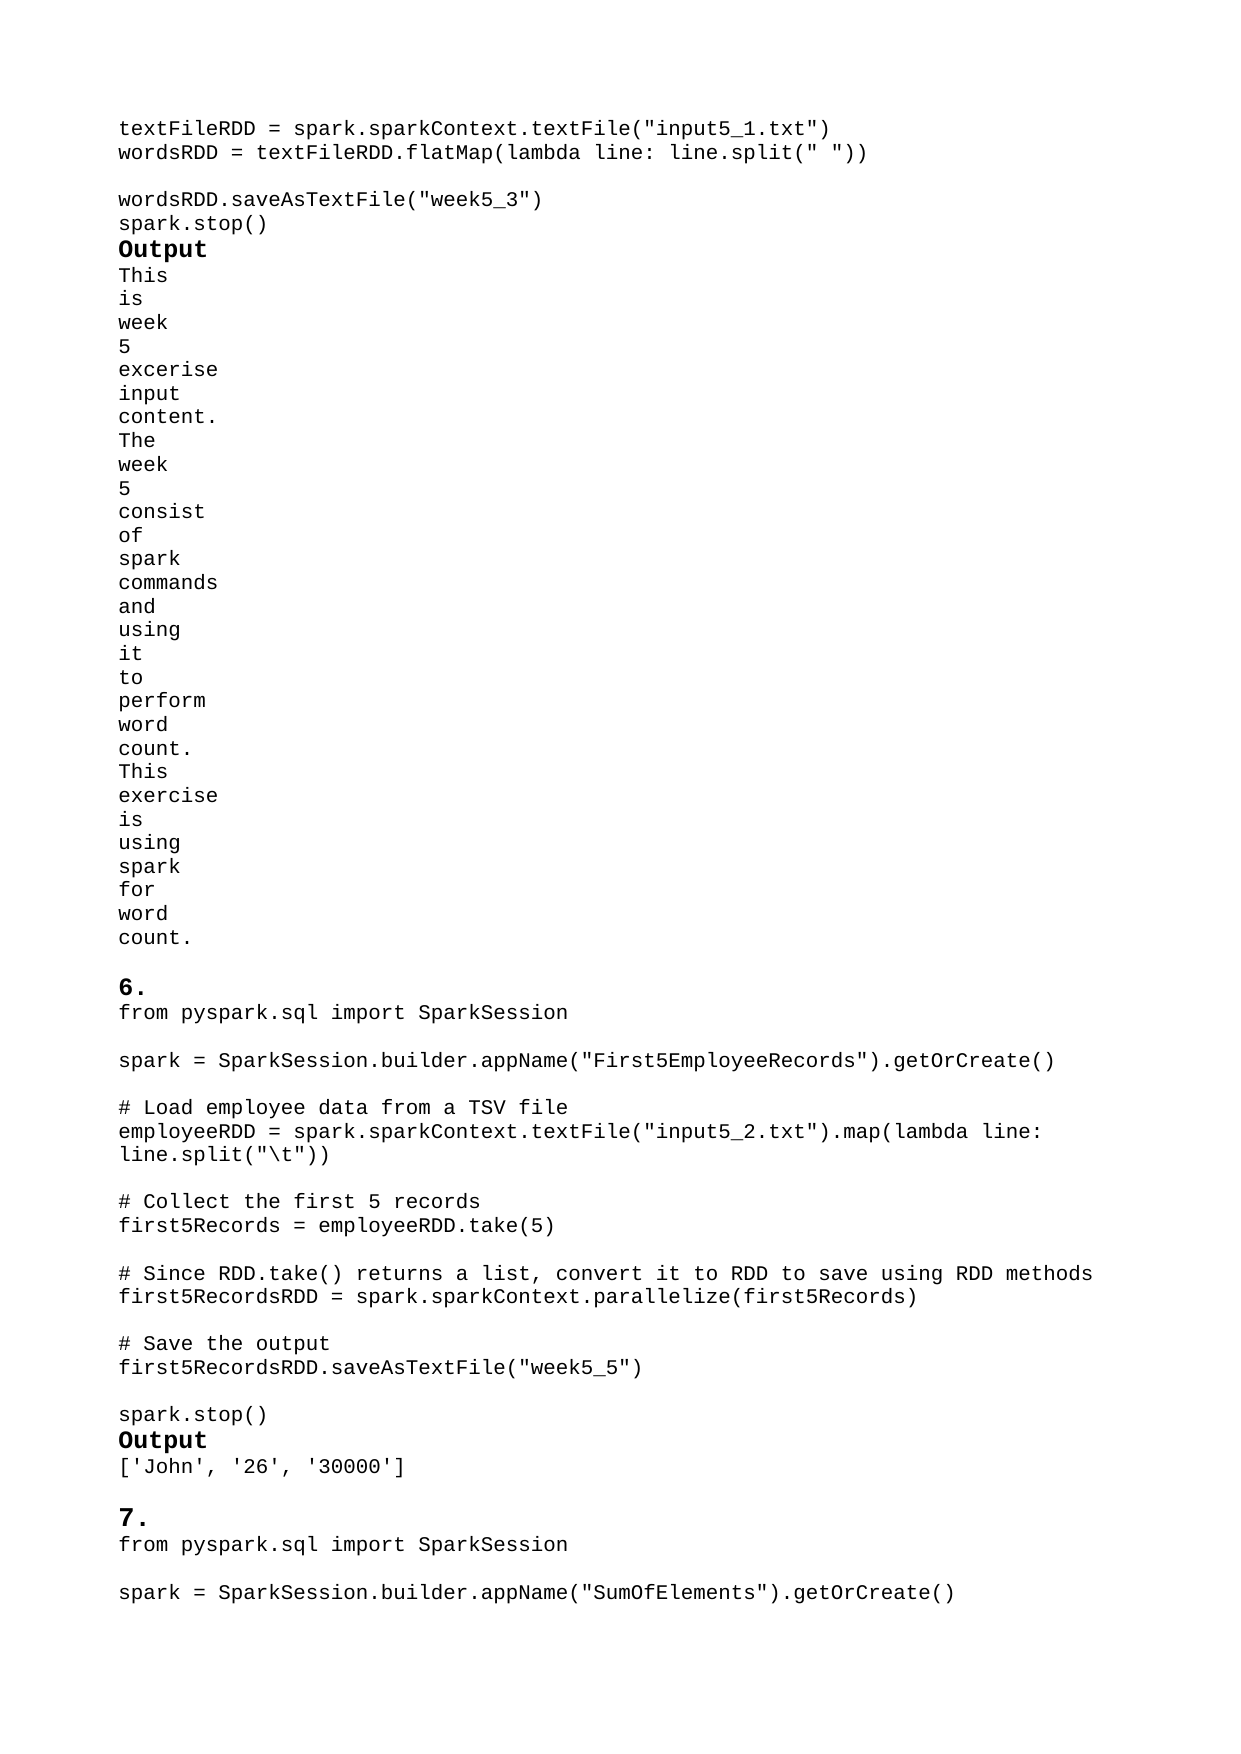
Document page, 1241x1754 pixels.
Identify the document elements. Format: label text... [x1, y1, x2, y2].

text using [118, 832, 1122, 856]
text content. [118, 407, 1122, 430]
text spark.stop() [118, 1404, 1122, 1428]
text first5RecordsRDD.saveAsTextFile("week5_5") [118, 1357, 1122, 1381]
text it [118, 643, 1122, 667]
text This [118, 265, 1122, 288]
text employeeRDD = spark.sparkContext.textFile("input5_2.txt").map(lambda line: line.split("\t")) [118, 1121, 1122, 1168]
text wordsRDD = textFileRDD.flatMap(lambda line: line.split(" ")) [118, 142, 1122, 165]
text week [118, 312, 1122, 336]
text exercise [118, 785, 1122, 808]
text count. [118, 927, 1122, 950]
text for [118, 879, 1122, 903]
text 5 [118, 477, 1122, 501]
text excerise [118, 359, 1122, 383]
text spark.stop() [118, 213, 1122, 236]
text 7. [118, 1504, 1122, 1534]
text and [118, 596, 1122, 619]
text Output [118, 1428, 1122, 1456]
text input [118, 383, 1122, 407]
text week [118, 454, 1122, 477]
text Output [118, 236, 1122, 265]
text from pyspark.sql import SparkSession [118, 1534, 1122, 1558]
text # Since RDD.take() returns a list, convert it to RDD to save using RDD methods [118, 1262, 1122, 1286]
text ['John', '26', '30000'] [118, 1456, 1122, 1480]
text is [118, 808, 1122, 832]
text to [118, 667, 1122, 690]
text perform [118, 690, 1122, 714]
text # Collect the first 5 records [118, 1192, 1122, 1215]
text # Load employee data from a TSV file [118, 1097, 1122, 1121]
text spark [118, 856, 1122, 879]
text word [118, 714, 1122, 738]
text first5RecordsRDD = spark.sparkContext.parallelize(first5Records) [118, 1286, 1122, 1310]
text 5 [118, 336, 1122, 359]
text using [118, 619, 1122, 643]
text spark = SparkSession.builder.appName("SumOfElements").getOrCreate() [118, 1582, 1122, 1605]
text # Save the output [118, 1333, 1122, 1357]
text is [118, 288, 1122, 312]
text wordsRDD.saveAsTextFile("week5_3") [118, 189, 1122, 213]
text spark = SparkSession.builder.appName("First5EmployeeRecords").getOrCreate() [118, 1050, 1122, 1073]
text first5Records = employeeRDD.take(5) [118, 1215, 1122, 1239]
text This [118, 761, 1122, 785]
text of [118, 525, 1122, 548]
text The [118, 430, 1122, 454]
text commands [118, 572, 1122, 596]
text textFileRDD = spark.sparkContext.textFile("input5_1.txt") [118, 118, 1122, 142]
text spark [118, 548, 1122, 572]
text 6. [118, 974, 1122, 1002]
text from pyspark.sql import SparkSession [118, 1002, 1122, 1026]
text consist [118, 501, 1122, 525]
text word [118, 903, 1122, 927]
text count. [118, 738, 1122, 761]
